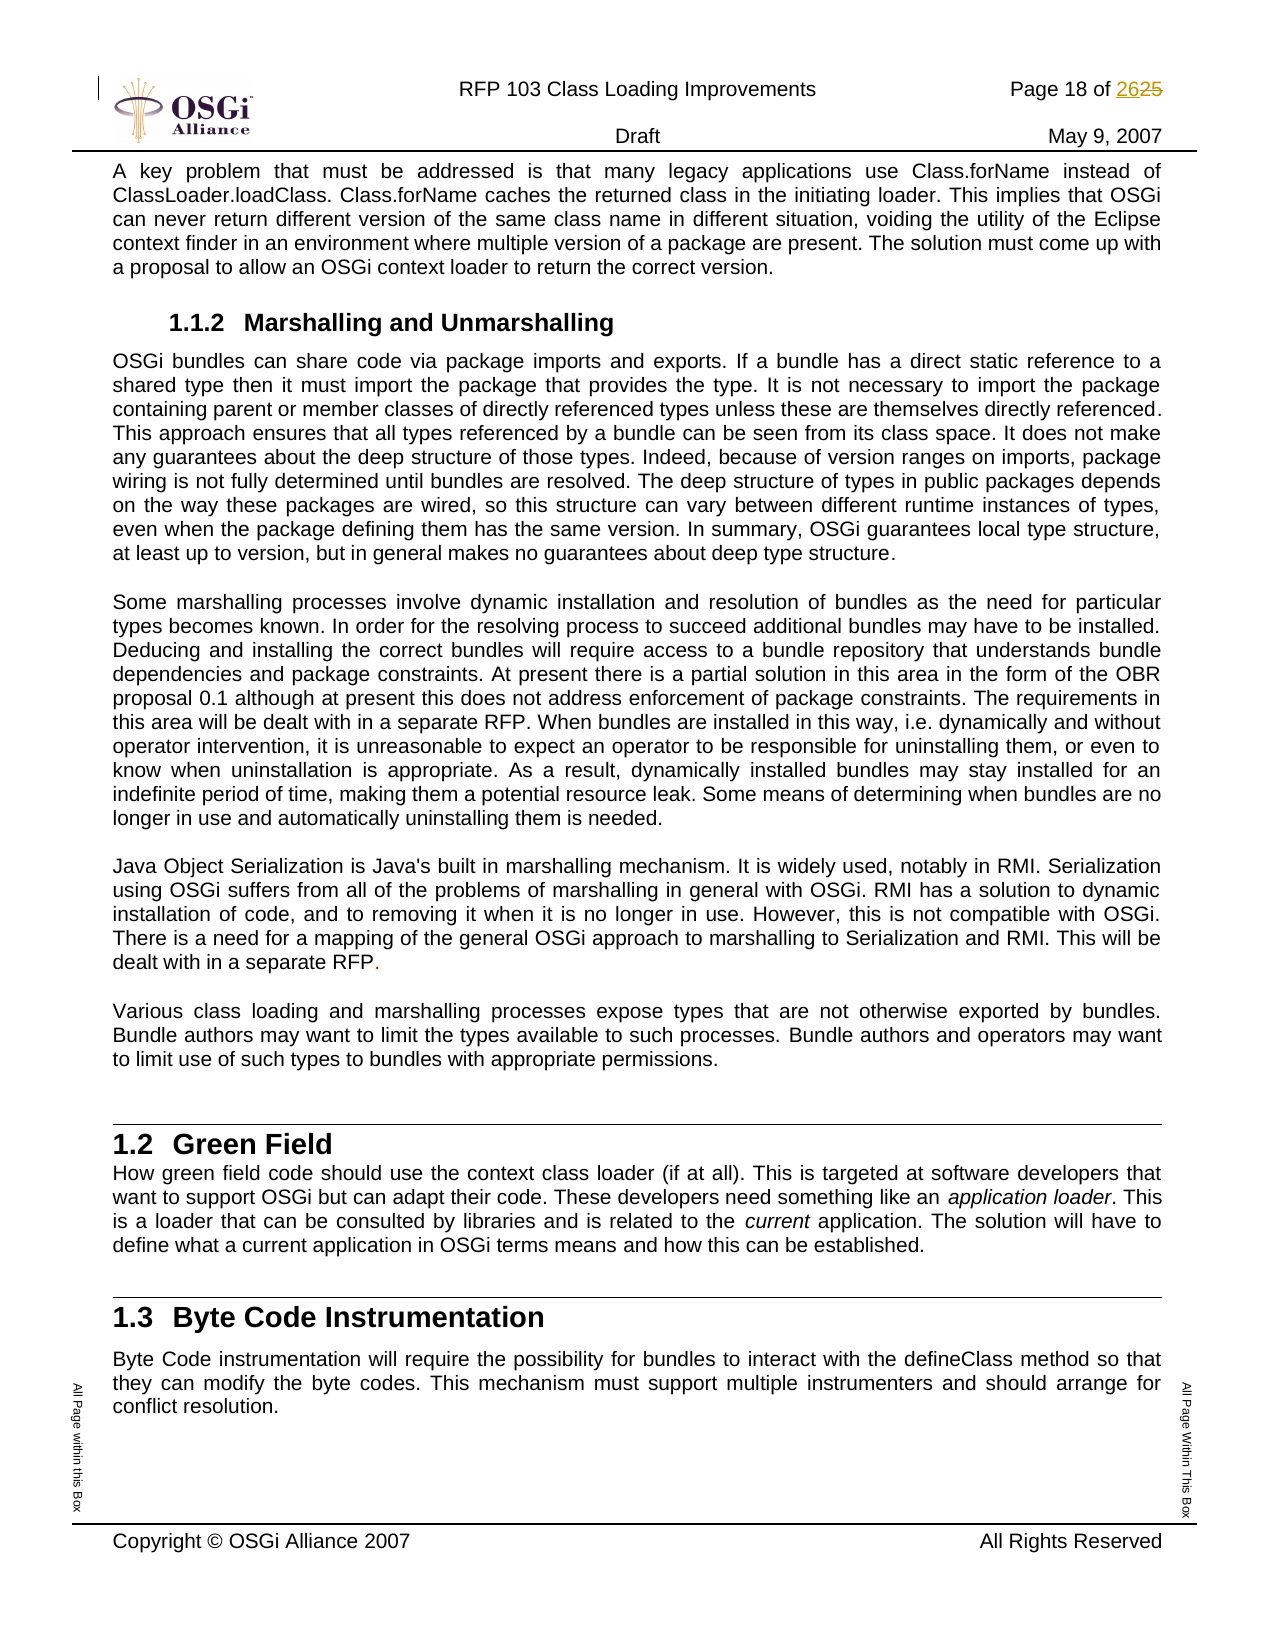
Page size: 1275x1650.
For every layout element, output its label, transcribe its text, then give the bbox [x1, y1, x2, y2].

text How green field code should use the context class loader (if at all). This is targeted at software developers that want to support OSGi but can adapt their code. These developers need something like an application loader. This is a loader that can be consulted by libraries and is related to the current application. The solution will have to define what a current application in OSGi terms means and how this can be established. [112, 1161, 1162, 1257]
text Byte Code instrumentation will require the possibility for bundles to interact with the defineClass method so that they can modify the byte codes. This mechanism must support multiple instrumenters and should arrange for conflict resolution. [112, 1346, 1162, 1418]
text OSGi bundles can share code via package imports and exports. If a bundle has a direct static reference to a shared type then it must import the package that provides the type. It is not necessary to import the package containing parent or member classes of directly referenced types unless these are themselves directly referenced. This approach ensures that all types referenced by a bundle can be seen from its class space. It does not make any guarantees about the deep structure of those types. Indeed, because of version ranges on imports, package wiring is not fully determined until bundles are resolved. The deep structure of types in public packages depends on the way these packages are wired, so this structure can vary between different runtime instances of types, even when the package defining them has the same version. In summary, OSGi guarantees local type structure, at least up to version, but in general makes no guarantees about deep type structure. [112, 349, 1162, 565]
picture [114, 78, 254, 143]
subtitle Byte Code Instrumentation [112, 1298, 1162, 1334]
text A key problem that must be addressed is that many legacy applications use Class.forName instead of ClassLoader.loadClass. Class.forName caches the returned class in the initiating loader. This implies that OSGi can never return different version of the same class name in different situation, voiding the utility of the Eclipse context finder in an environment where multiple version of a package are present. The solution must come up with a proposal to allow an OSGi context loader to return the correct version. [112, 159, 1162, 279]
text Some marshalling processes involve dynamic installation and resolution of bundles as the need for particular types becomes known. In order for the resolving process to succeed additional bundles may have to be installed. Deducing and installing the correct bundles will require access to a bundle repository that understands bundle dependencies and package constraints. At present there is a partial solution in this area in the form of the OBR proposal 6.1 although at present this does not address enforcement of package constraints. The requirements in this area will be dealt with in a separate RFP. When bundles are installed in this way, i.e. dynamically and without operator intervention, it is unreasonable to expect an operator to be responsible for uninstalling them, or even to know when uninstallation is appropriate. As a result, dynamically installed bundles may stay installed for an indefinite period of time, making them a potential resource leak. Some means of determining when bundles are no longer in use and automatically uninstalling them is needed. [112, 590, 1162, 829]
subtitle Green Field [112, 1125, 1162, 1161]
text Java Object Serialization is Java's built in marshalling mechanism. It is widely used, notably in RMI. Serialization using OSGi suffers from all of the problems of marshalling in general with OSGi. RMI has a solution to dynamic installation of code, and to removing it when it is no longer in use. However, this is not compatible with OSGi. There is a need for a mapping of the general OSGi approach to marshalling to Serialization and RMI. This will be dealt with in a separate RFP. [112, 854, 1162, 974]
subtitle Marshalling and Unmarshalling [169, 308, 1162, 337]
text Various class loading and marshalling processes expose types that are not otherwise exported by bundles. Bundle authors may want to limit the types available to such processes. Bundle authors and operators may want to limit use of such types to bundles with appropriate permissions. [112, 999, 1162, 1071]
